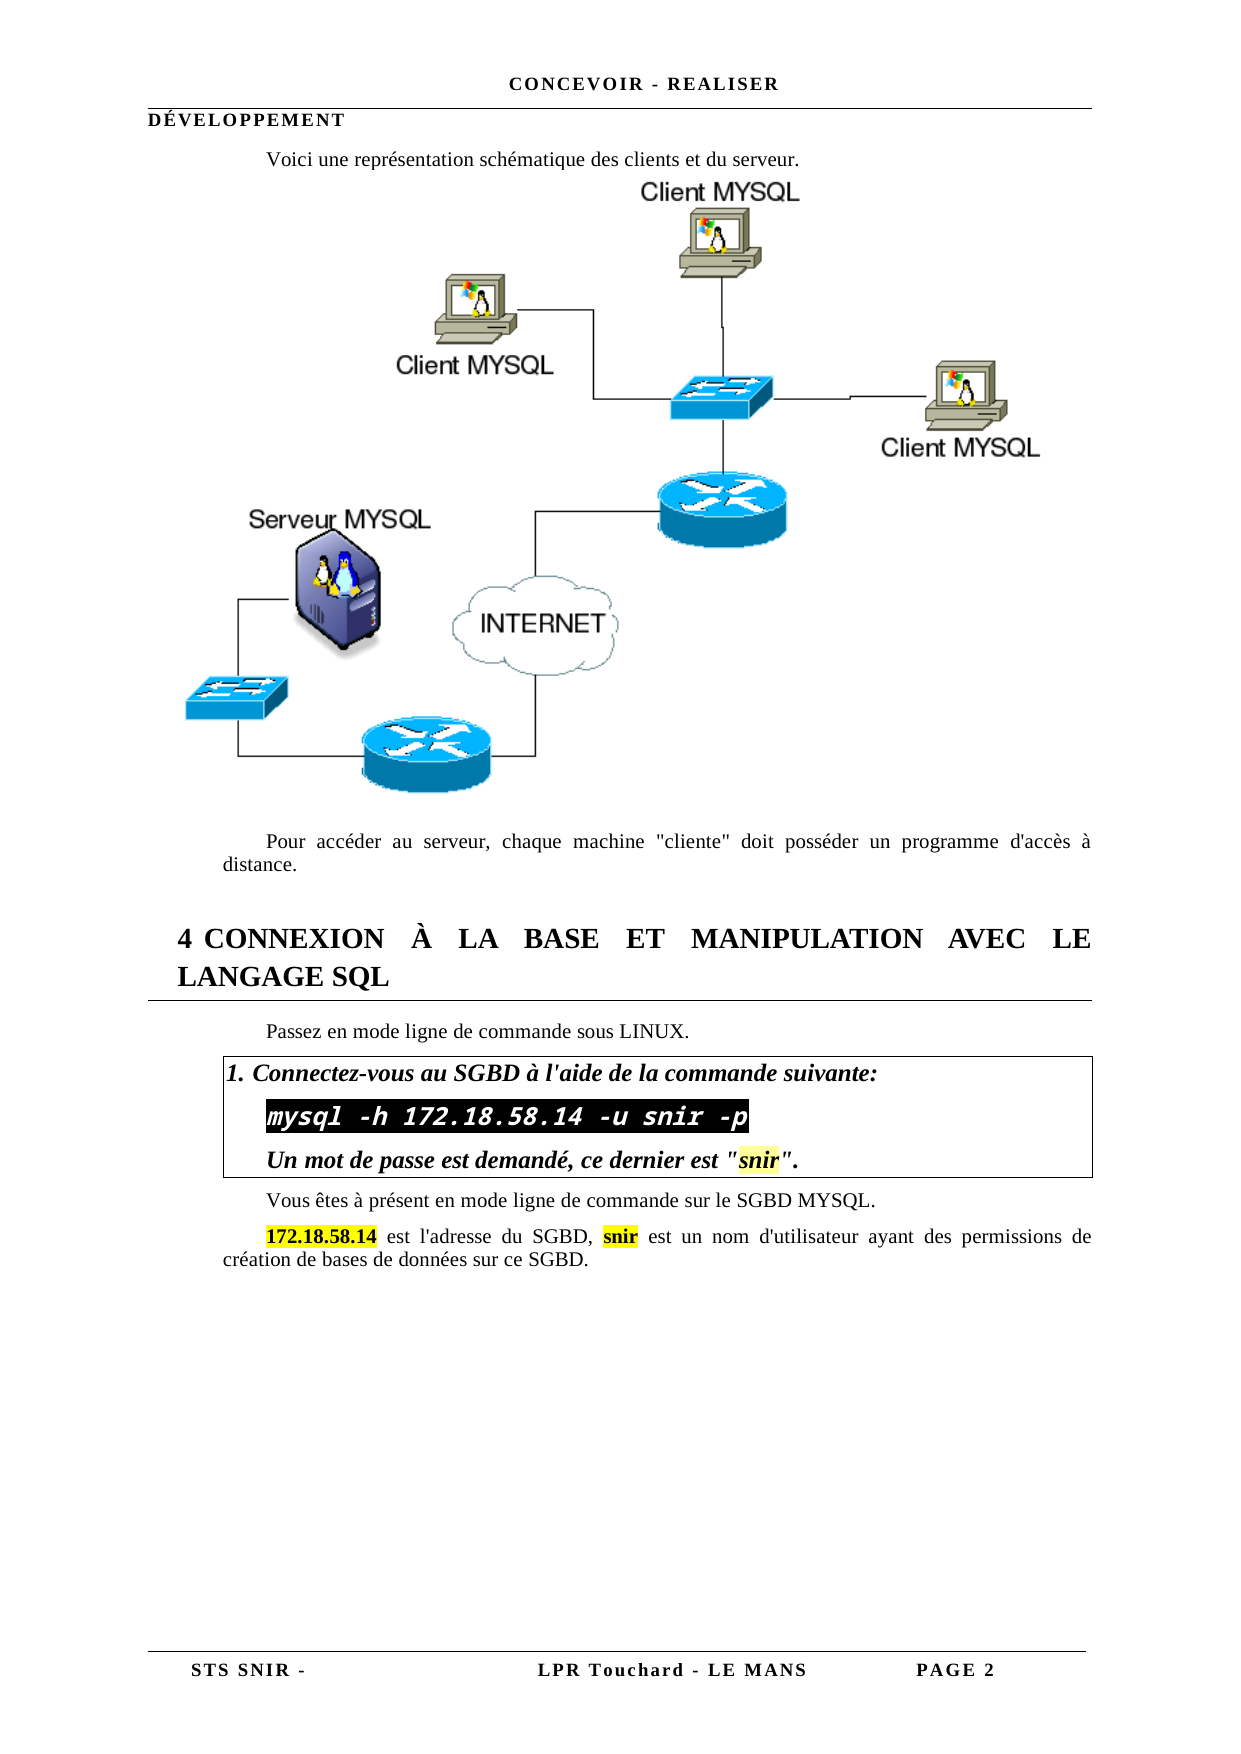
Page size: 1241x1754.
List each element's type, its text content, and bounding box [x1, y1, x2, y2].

text Un mot de passe est demandé, ce dernier est "snir". [224, 1143, 1092, 1177]
text 172.18.58.14 est l'adresse du SGBD, snir est un nom d'utilisateur ayant des permissions de création de bases de données sur ce SGBD. [223, 1225, 1092, 1271]
text Vous êtes à présent en mode ligne de commande sur le SGBD MYSQL. [223, 1189, 1092, 1212]
text Pour accéder au serveur, chaque machine "cliente" doit posséder un programme d'accès à distance. [223, 830, 1092, 876]
text mysql -h 172.18.58.14 -u snir -p [224, 1096, 1092, 1133]
list Connectez-vous au SGBD à l'aide de la commande suivante: [224, 1057, 1092, 1087]
picture [185, 170, 1055, 795]
text Passez en mode ligne de commande sous LINUX. [223, 1020, 1092, 1043]
subtitle Connexion à la base et manipulation avec le langage SQL [148, 919, 1092, 1000]
text Voici une représentation schématique des clients et du serveur. [223, 148, 1092, 171]
